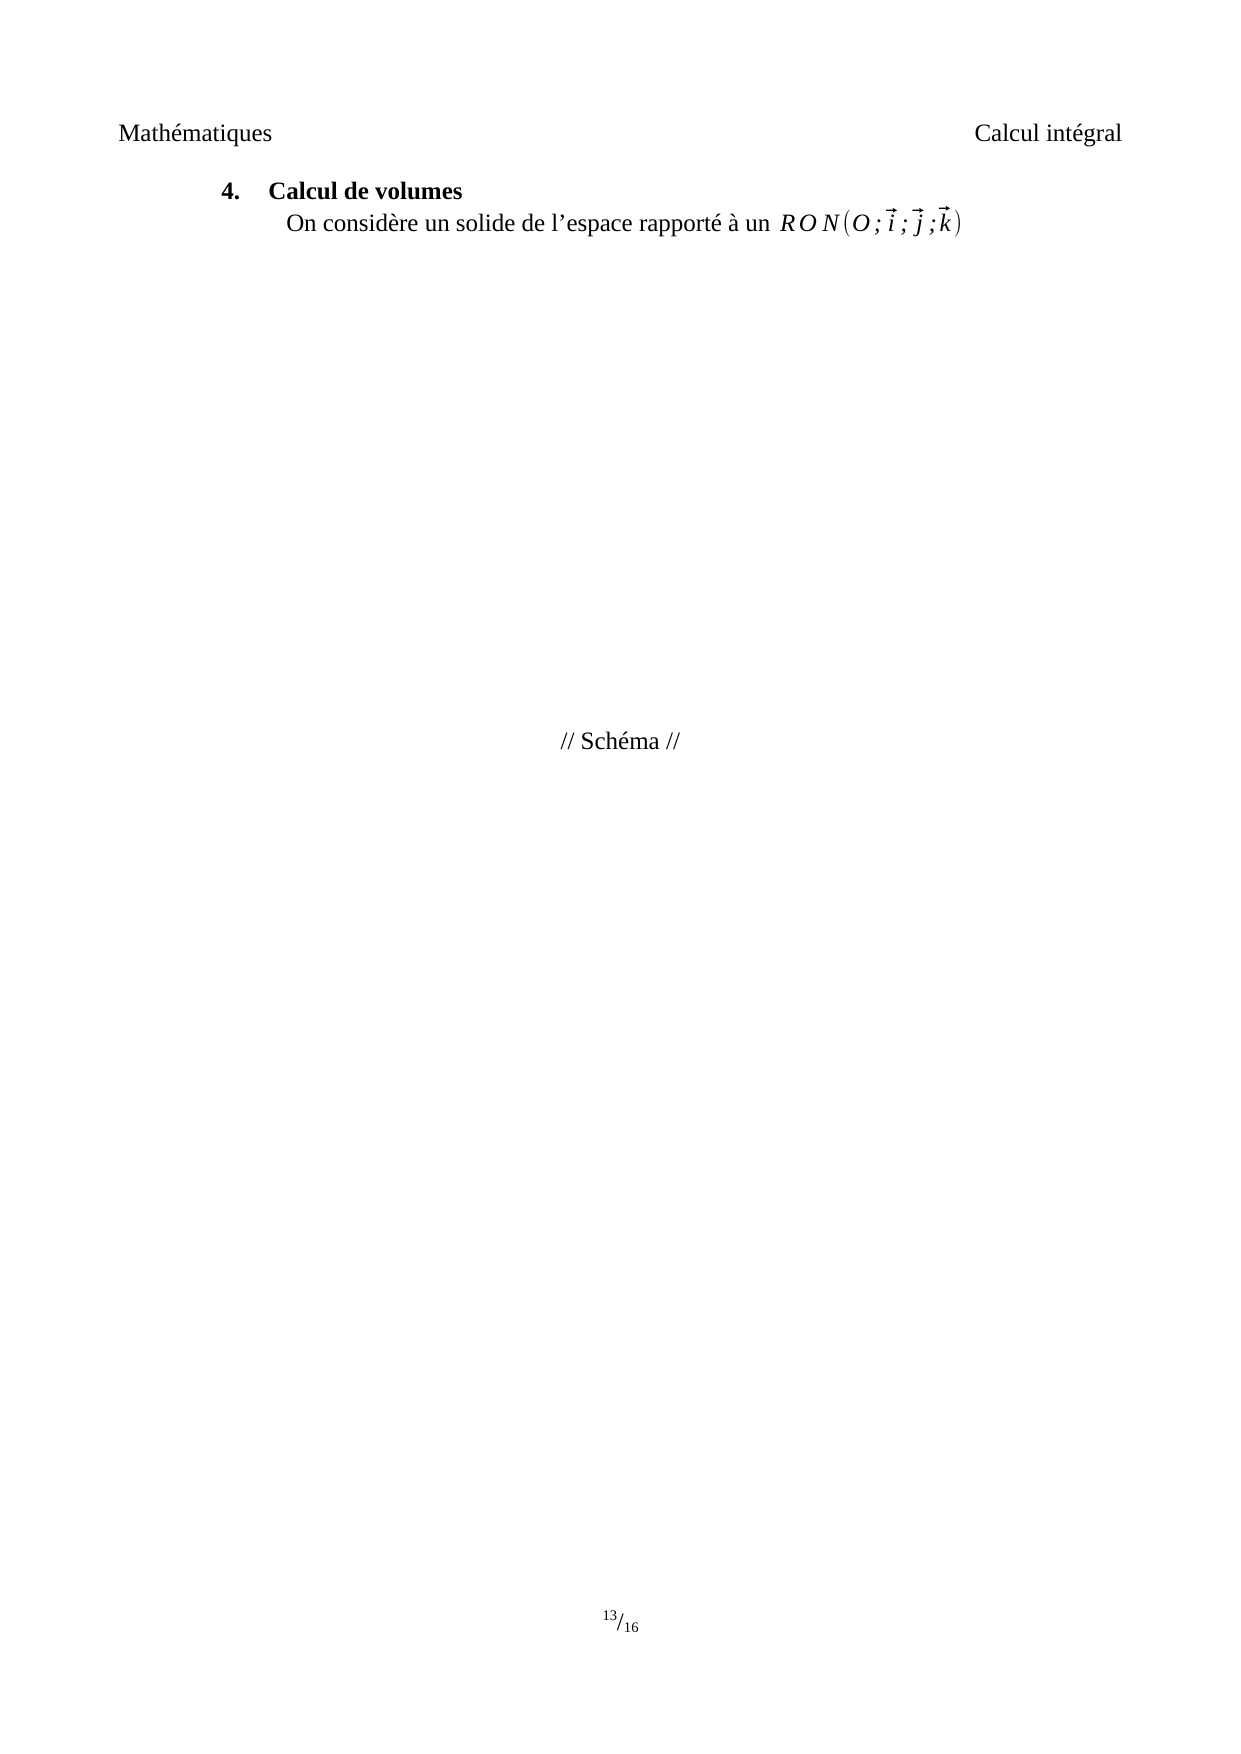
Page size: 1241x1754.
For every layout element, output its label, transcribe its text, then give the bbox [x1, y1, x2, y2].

list Calcul de volumes [231, 176, 1122, 205]
text // Schéma // [118, 726, 1122, 755]
